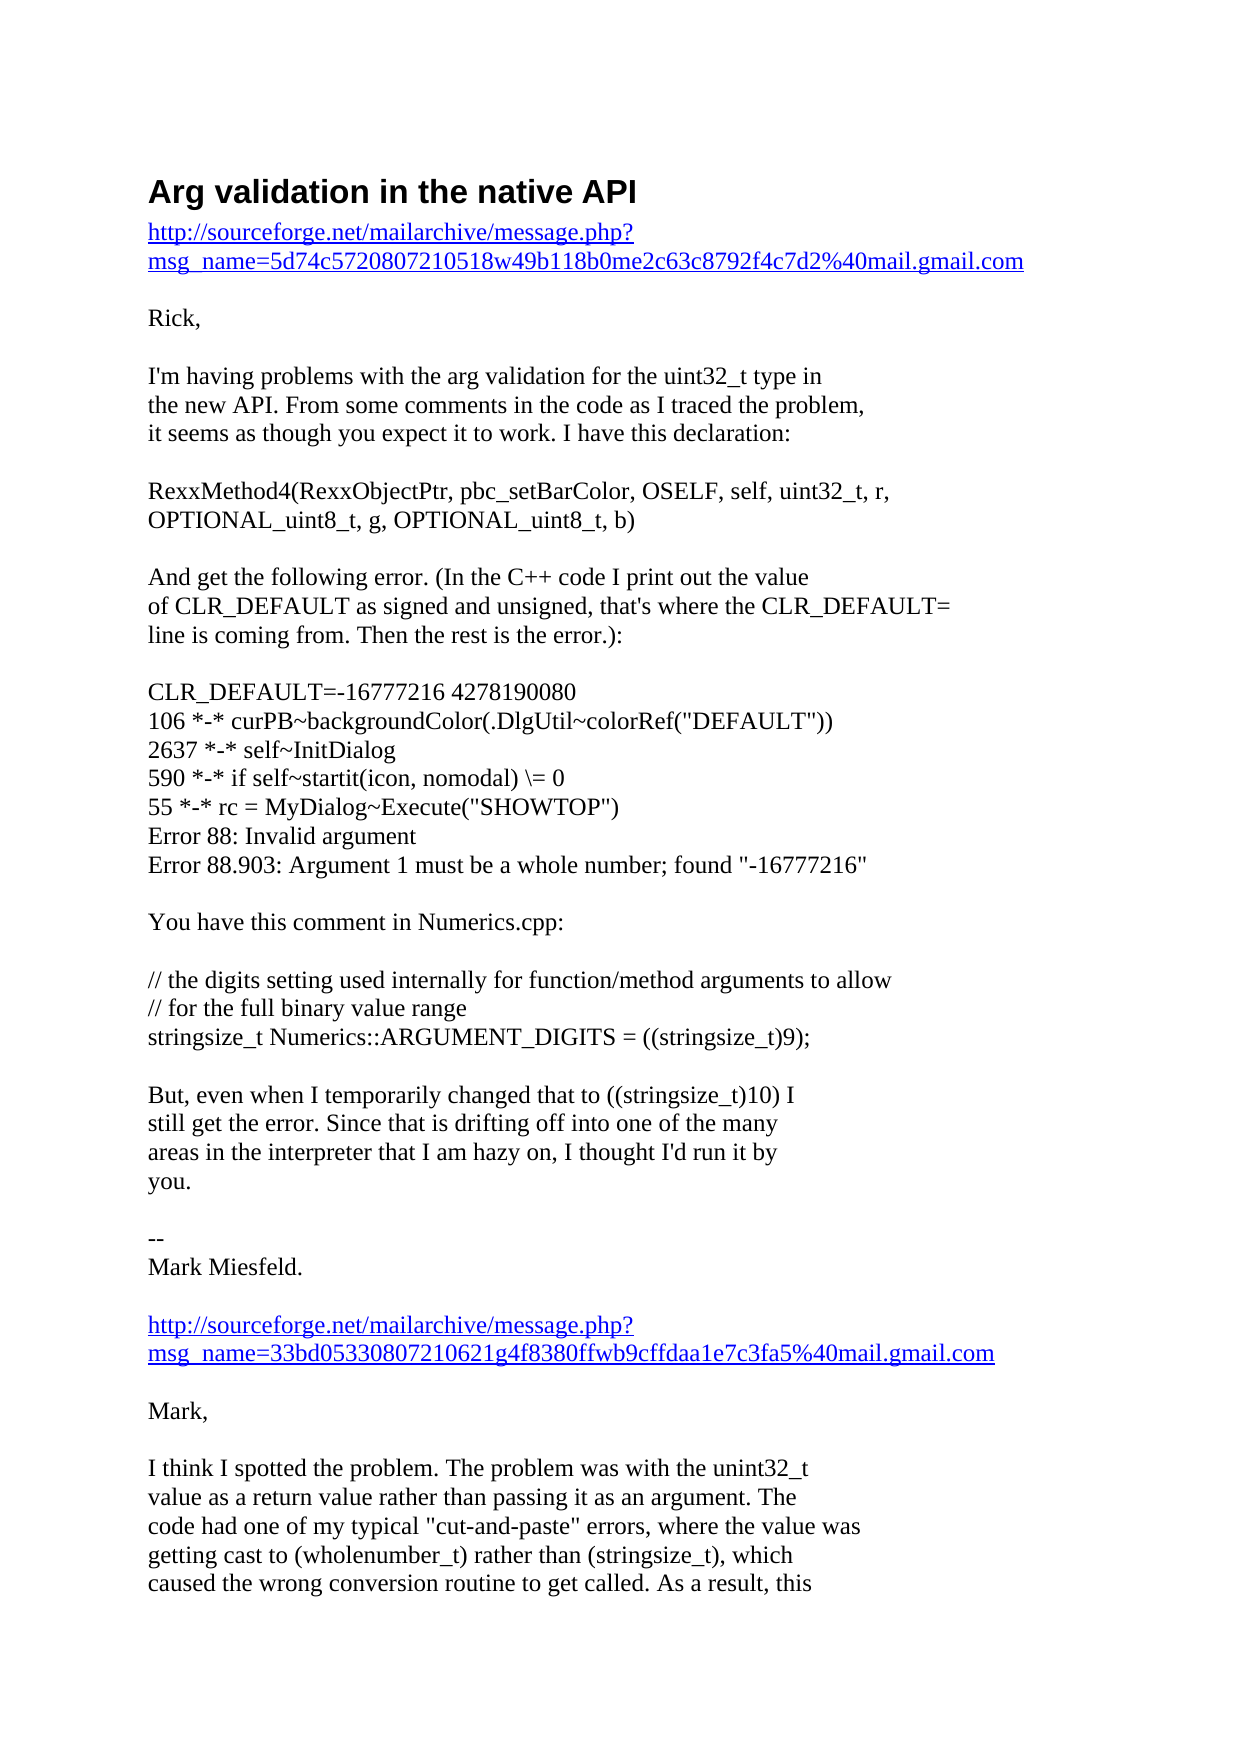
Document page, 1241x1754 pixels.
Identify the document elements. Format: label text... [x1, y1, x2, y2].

text Rick, I'm having problems with the arg validation for the uint32_t type in the new API. From some comments in the code as I traced the problem, it seems as though you expect it to work. I have this declaration: RexxMethod4(RexxObjectPtr, pbc_setBarColor, OSELF, self, uint32_t, r, OPTIONAL_uint8_t, g, OPTIONAL_uint8_t, b) And get the following error. (In the C++ code I print out the value of CLR_DEFAULT as signed and unsigned, that's where the CLR_DEFAULT= line is coming from. Then the rest is the error.): CLR_DEFAULT=-16777216 4278190080 106 *-* curPB~backgroundColor(.DlgUtil~colorRef("DEFAULT")) 2637 *-* self~InitDialog 590 *-* if self~startit(icon, nomodal) \= 0 55 *-* rc = MyDialog~Execute("SHOWTOP") Error 88: Invalid argument Error 88.903: Argument 1 must be a whole number; found "-16777216" You have this comment in Numerics.cpp: // the digits setting used internally for function/method arguments to allow // for the full binary value range stringsize_t Numerics::ARGUMENT_DIGITS = ((stringsize_t)9); But, even when I temporarily changed that to ((stringsize_t)10) I still get the error. Since that is drifting off into one of the many areas in the interpreter that I am hazy on, I thought I'd run it by you. -- Mark Miesfeld. [148, 303, 1093, 1281]
text Mark, I think I spotted the problem. The problem was with the unint32_t value as a return value rather than passing it as an argument. The code had one of my typical "cut-and-paste" errors, where the value was getting cast to (wholenumber_t) rather than (stringsize_t), which caused the wrong conversion routine to get called. As a result, this [148, 1396, 1093, 1597]
text http://sourceforge.net/mailarchive/message.php?msg_name=33bd05330807210621g4f8380ffwb9cffdaa1e7c3fa5%40mail.gmail.com [148, 1310, 1093, 1367]
text http://sourceforge.net/mailarchive/message.php?msg_name=5d74c5720807210518w49b118b0me2c63c8792f4c7d2%40mail.gmail.com [148, 217, 1093, 275]
subtitle Arg validation in the native API [148, 173, 1093, 211]
